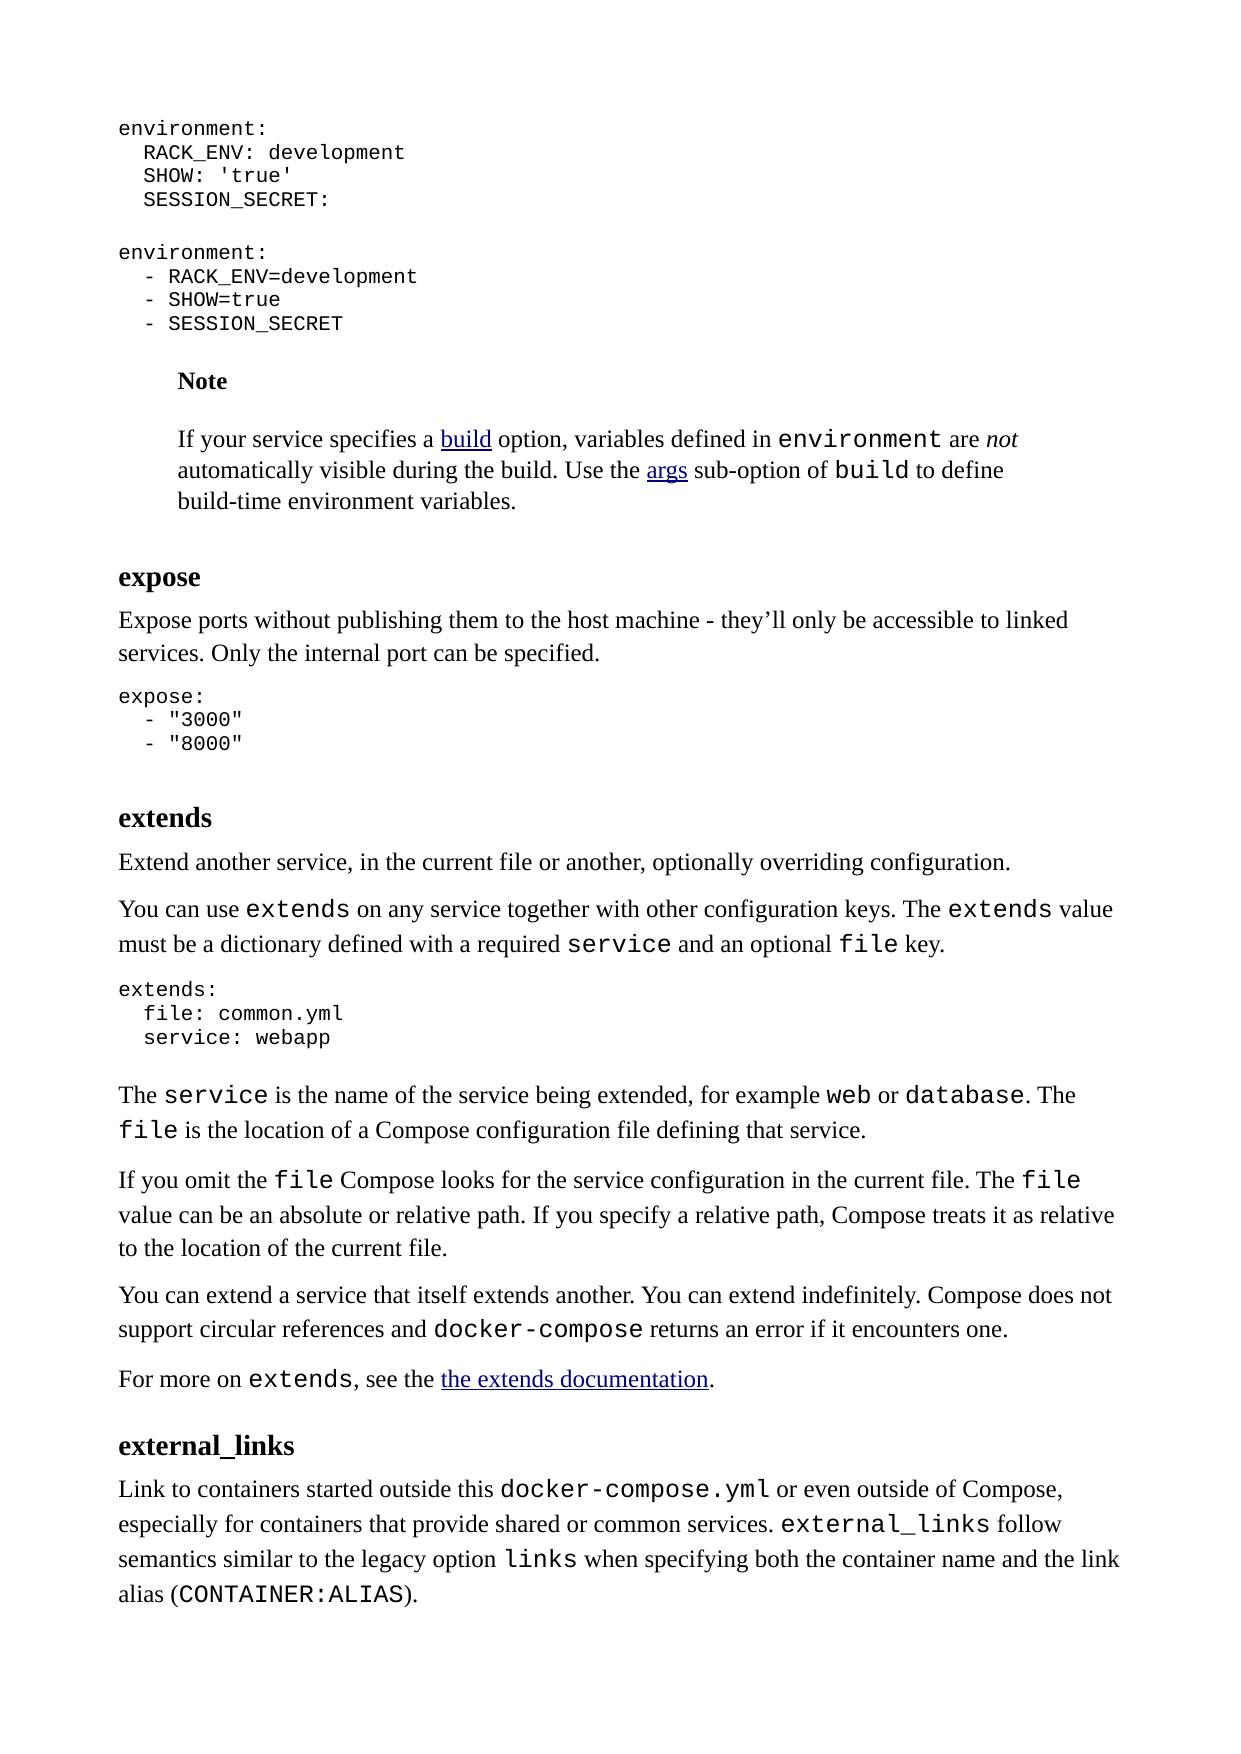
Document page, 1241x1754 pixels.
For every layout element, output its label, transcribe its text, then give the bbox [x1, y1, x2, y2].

text Note [177, 366, 1063, 395]
text The service is the name of the service being extended, for example web or database. The file is the location of a Compose configuration file defining that service. [118, 1080, 1122, 1146]
text For more on extends, see the the extends documentation. [118, 1364, 1122, 1394]
text - SHOW=true [118, 289, 1122, 313]
text If you omit the file Compose looks for the service configuration in the current file. The file value can be an absolute or relative path. If you specify a relative path, Compose treats it as relative to the location of the current file. [118, 1165, 1122, 1262]
subtitle external_links [118, 1428, 1122, 1462]
text - "8000" [118, 733, 1122, 757]
text environment: [118, 118, 1122, 142]
text environment: [118, 242, 1122, 266]
text file: common.yml [118, 1003, 1122, 1027]
text expose: [118, 686, 1122, 709]
text Expose ports without publishing them to the host machine - they’ll only be accessible to linked services. Only the internal port can be specified. [118, 605, 1122, 667]
text You can use extends on any service together with other configuration keys. The extends value must be a dictionary defined with a required service and an optional file key. [118, 894, 1122, 960]
text SESSION_SECRET: [118, 189, 1122, 213]
subtitle expose [118, 559, 1122, 592]
text If your service specifies a build option, variables defined in environment are not automatically visible during the build. Use the args sub-option of build to define build-time environment variables. [177, 424, 1063, 515]
subtitle extends [118, 801, 1122, 834]
text - RACK_ENV=development [118, 266, 1122, 289]
text RACK_ENV: development [118, 142, 1122, 165]
text service: webapp [118, 1027, 1122, 1050]
text - SESSION_SECRET [118, 313, 1122, 337]
text Link to containers started outside this docker-compose.yml or even outside of Compose, especially for containers that provide shared or common services. external_links follow semantics similar to the legacy option links when specifying both the container name and the link alias (CONTAINER:ALIAS). [118, 1474, 1122, 1610]
text extends: [118, 979, 1122, 1003]
text SHOW: 'true' [118, 165, 1122, 189]
text Extend another service, in the current file or another, optionally overriding configuration. [118, 847, 1122, 875]
text - "3000" [118, 709, 1122, 733]
text You can extend a service that itself extends another. You can extend indefinitely. Compose does not support circular references and docker-compose returns an error if it encounters one. [118, 1281, 1122, 1344]
